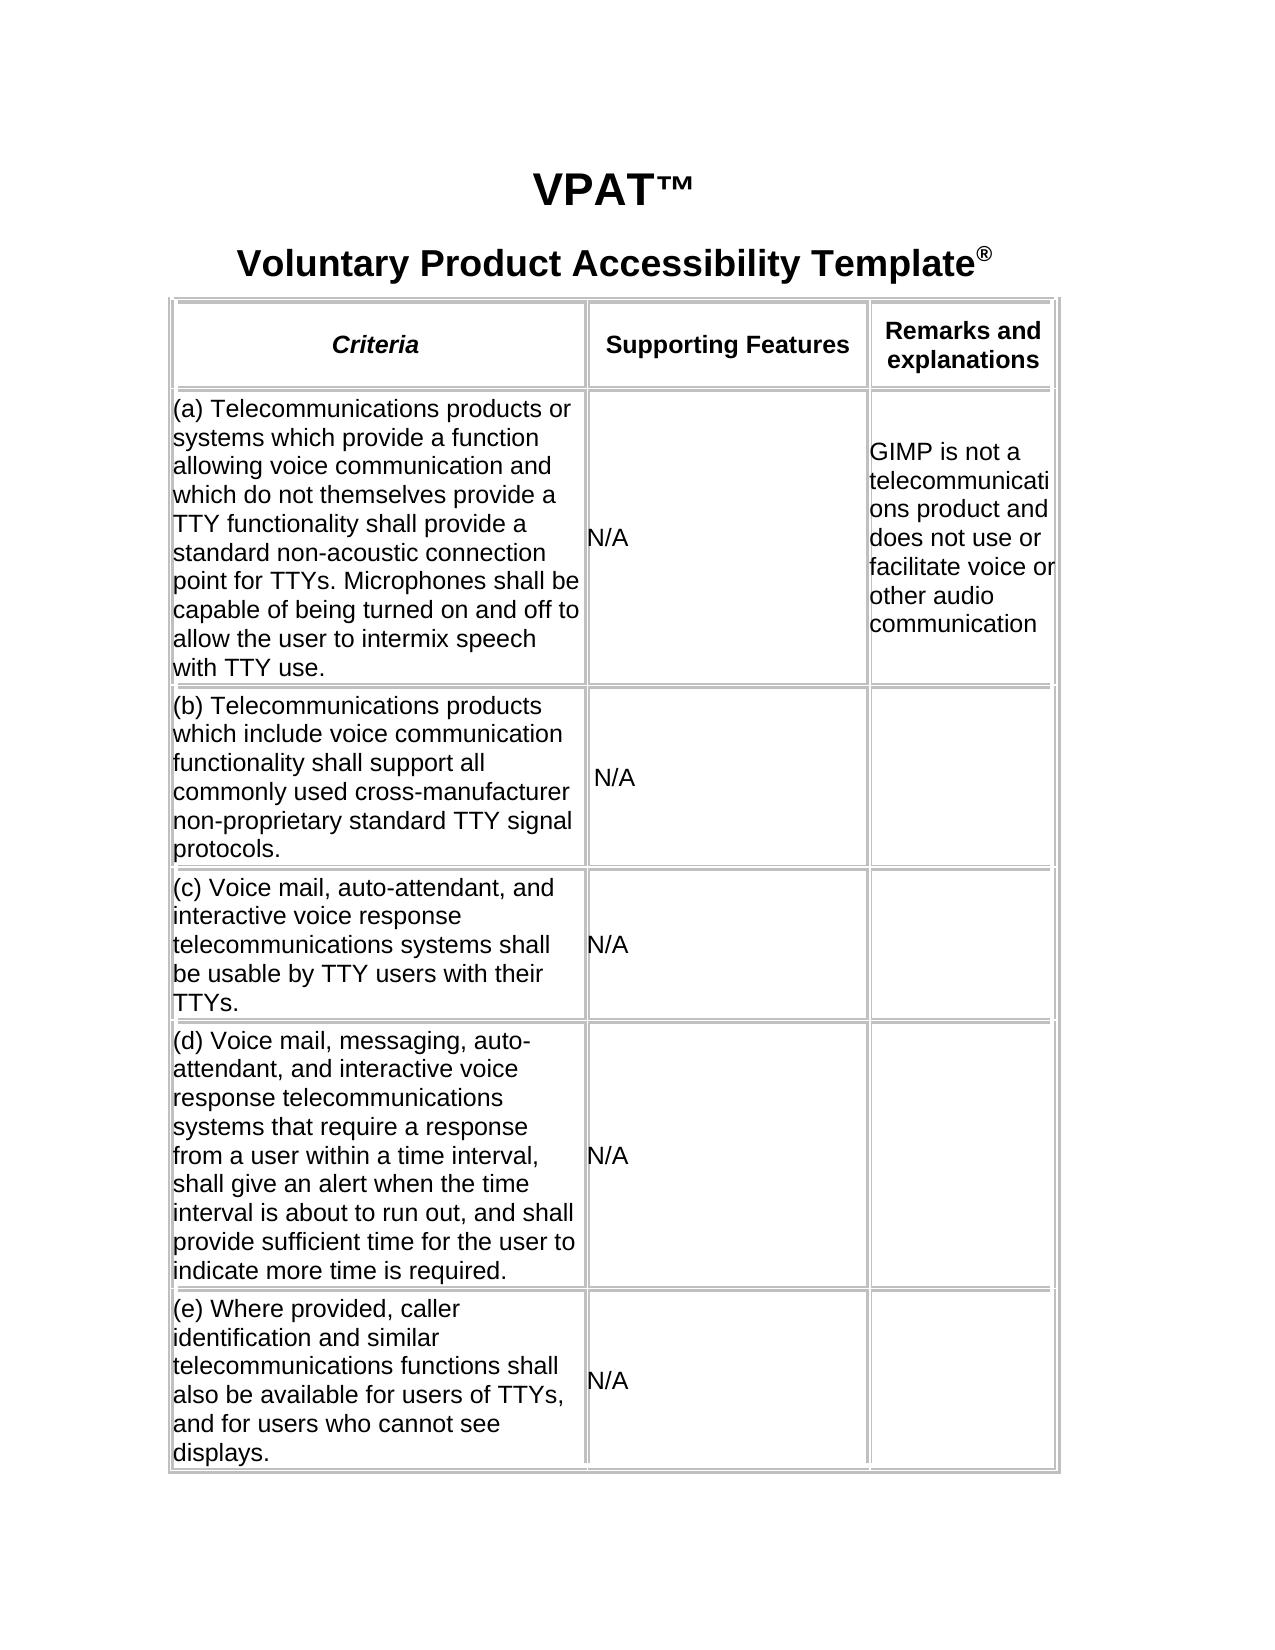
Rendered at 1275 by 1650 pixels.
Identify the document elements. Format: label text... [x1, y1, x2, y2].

table_cell (a) Telecommunications products or systems which provide a function allowing voice communication and which do not themselves provide a TTY functionality shall provide a standard non-acoustic connection point for TTYs. Microphones shall be capable of being turned on and off to allow the user to intermix speech with TTY use. [171, 386, 587, 683]
table_cell GIMP is not a telecommunications product and does not use or facilitate voice or other audio communication [869, 386, 1057, 683]
table_cell N/A [590, 392, 866, 683]
table_cell N/A [590, 689, 866, 865]
table_cell [869, 683, 1057, 865]
table_cell Supporting Features [590, 304, 866, 386]
table_cell N/A [590, 1024, 866, 1286]
table_cell [869, 1286, 1057, 1468]
table_cell (d) Voice mail, messaging, auto-attendant, and interactive voice response telecommunications systems that require a response from a user within a time interval, shall give an alert when the time interval is about to run out, and shall provide sufficient time for the user to indicate more time is required. [171, 1018, 587, 1286]
table_cell N/A [590, 871, 866, 1018]
table_cell [869, 865, 1057, 1018]
table_cell (b) Telecommunications products which include voice communication functionality shall support all commonly used cross-manufacturer non-proprietary standard TTY signal protocols. [171, 683, 587, 865]
table_header VPAT™ Voluntary Product Accessibility Template® [171, 150, 1057, 297]
table_cell N/A [587, 1286, 869, 1468]
table_cell (c) Voice mail, auto-attendant, and interactive voice response telecommunications systems shall be usable by TTY users with their TTYs. [171, 865, 587, 1018]
table_cell Remarks and explanations [869, 297, 1057, 386]
table_cell Criteria [171, 297, 587, 386]
table_cell (e) Where provided, caller identification and similar telecommunications functions shall also be available for users of TTYs, and for users who cannot see displays. [171, 1286, 587, 1468]
table_cell [869, 1018, 1057, 1286]
